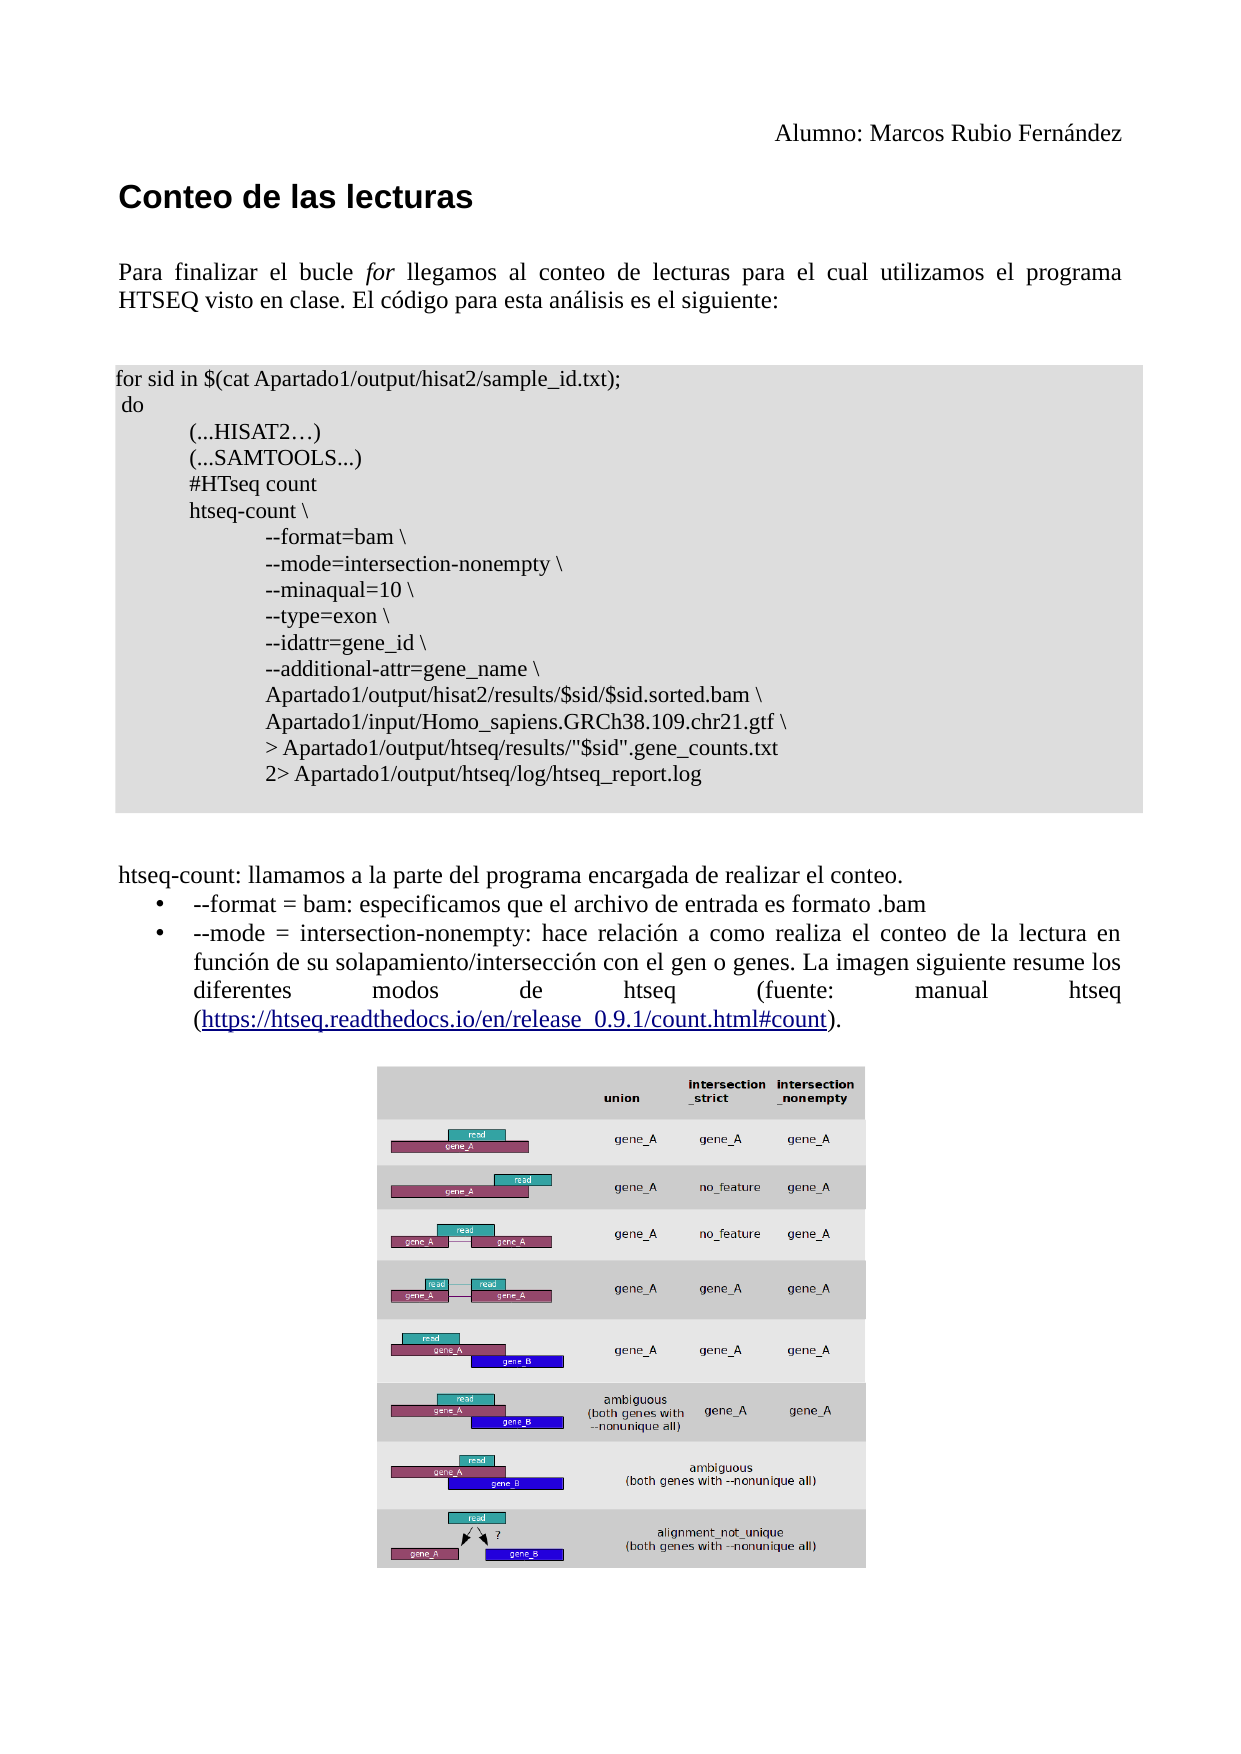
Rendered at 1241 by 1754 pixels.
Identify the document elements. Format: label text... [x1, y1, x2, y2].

text htseq-count: llamamos a la parte del programa encargada de realizar el conteo. [118, 861, 1122, 889]
text Para finalizar el bucle for llegamos al conteo de lecturas para el cual utilizamos el programa HTSEQ visto en clase. El código para esta análisis es el siguiente: [118, 257, 1122, 314]
list --mode = intersection-nonempty: hace relación a como realiza el conteo de la lectura en función de su solapamiento/intersección con el gen o genes. La imagen siguiente resume los diferentes modos de htseq (fuente: manual htseq (https://htseq.readthedocs.io/en/release_0.9.1/count.html#count). [156, 918, 1122, 1033]
subtitle Conteo de las lecturas [118, 177, 1122, 216]
list --format = bam: especificamos que el archivo de entrada es formato .bam [156, 889, 1122, 918]
picture [371, 1061, 869, 1572]
